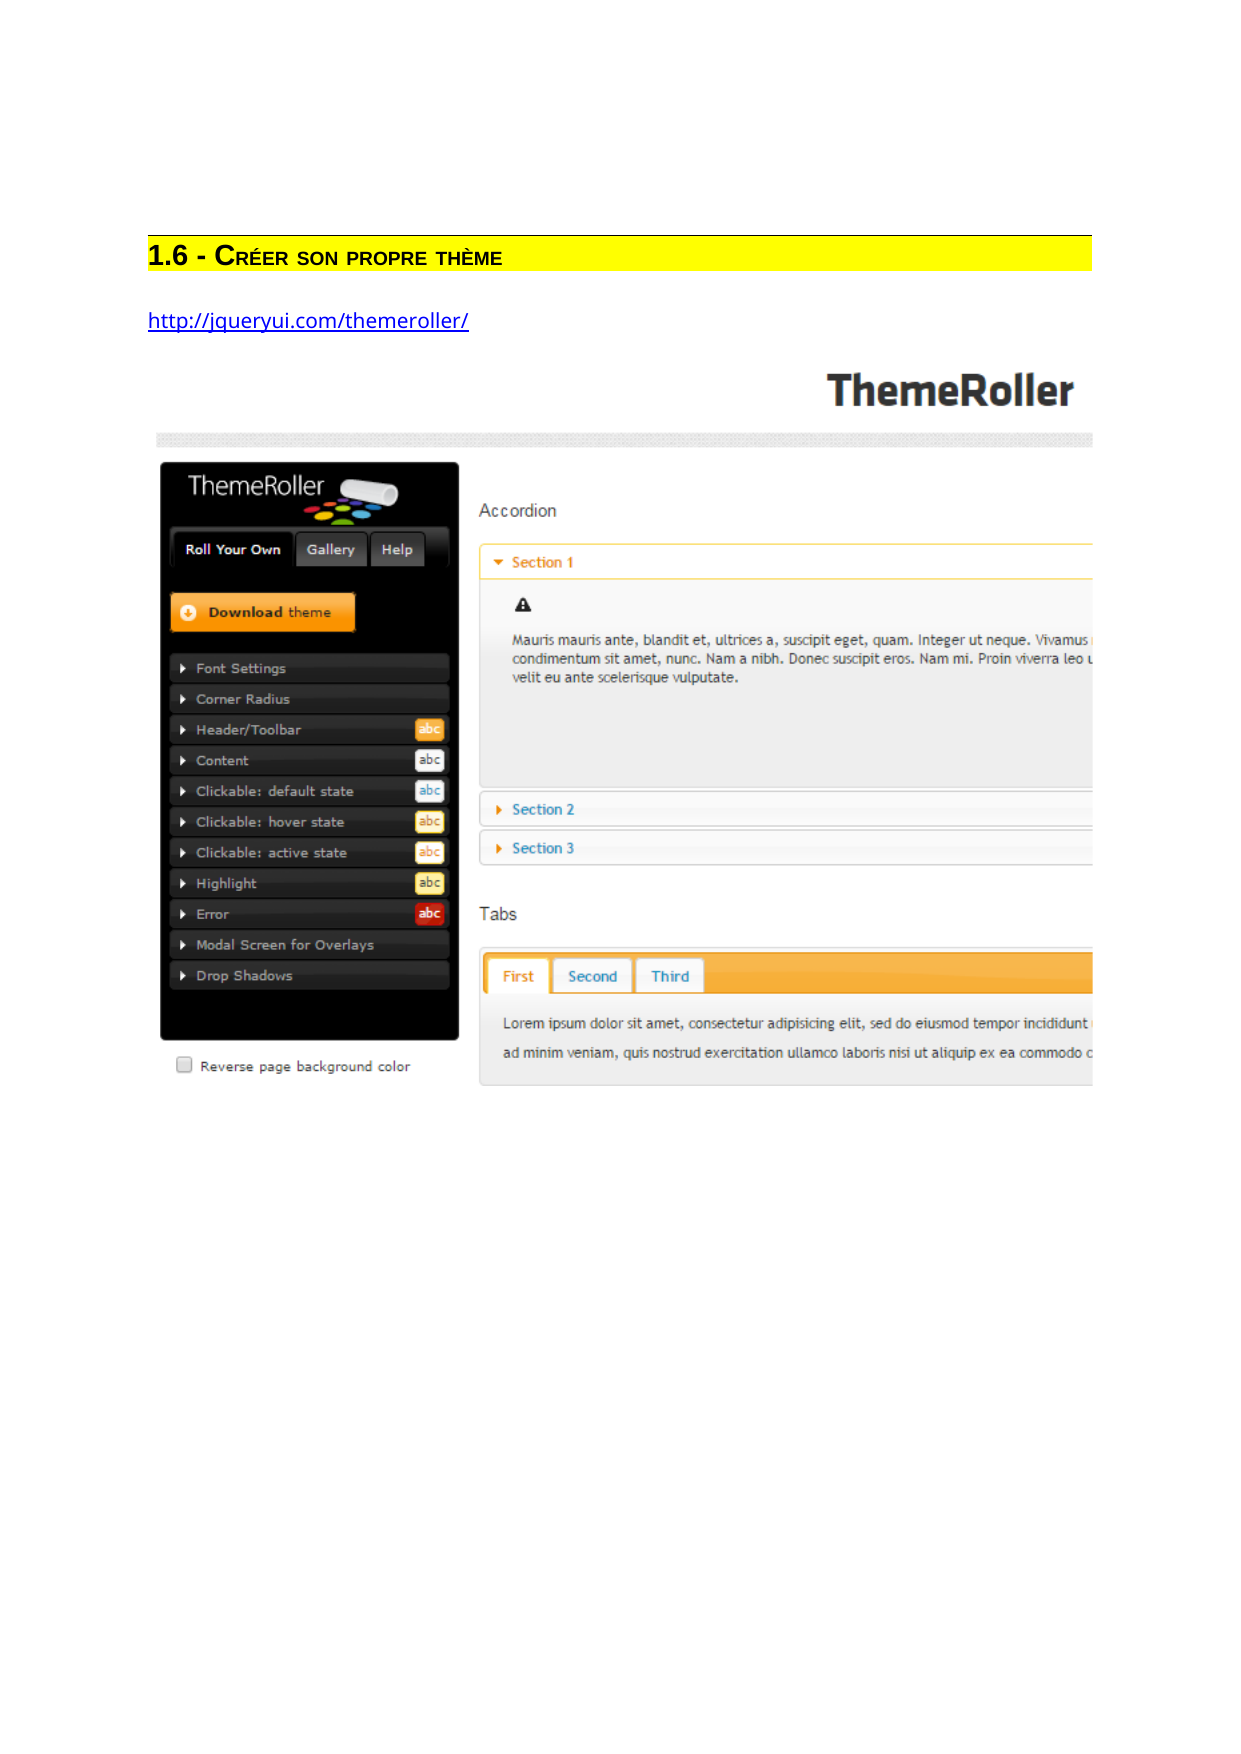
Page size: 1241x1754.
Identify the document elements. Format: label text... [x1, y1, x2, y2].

picture [147, 362, 1093, 1086]
text http://jqueryui.com/themeroller/ [148, 306, 1092, 334]
subtitle - Créer son propre thème [148, 236, 1092, 271]
